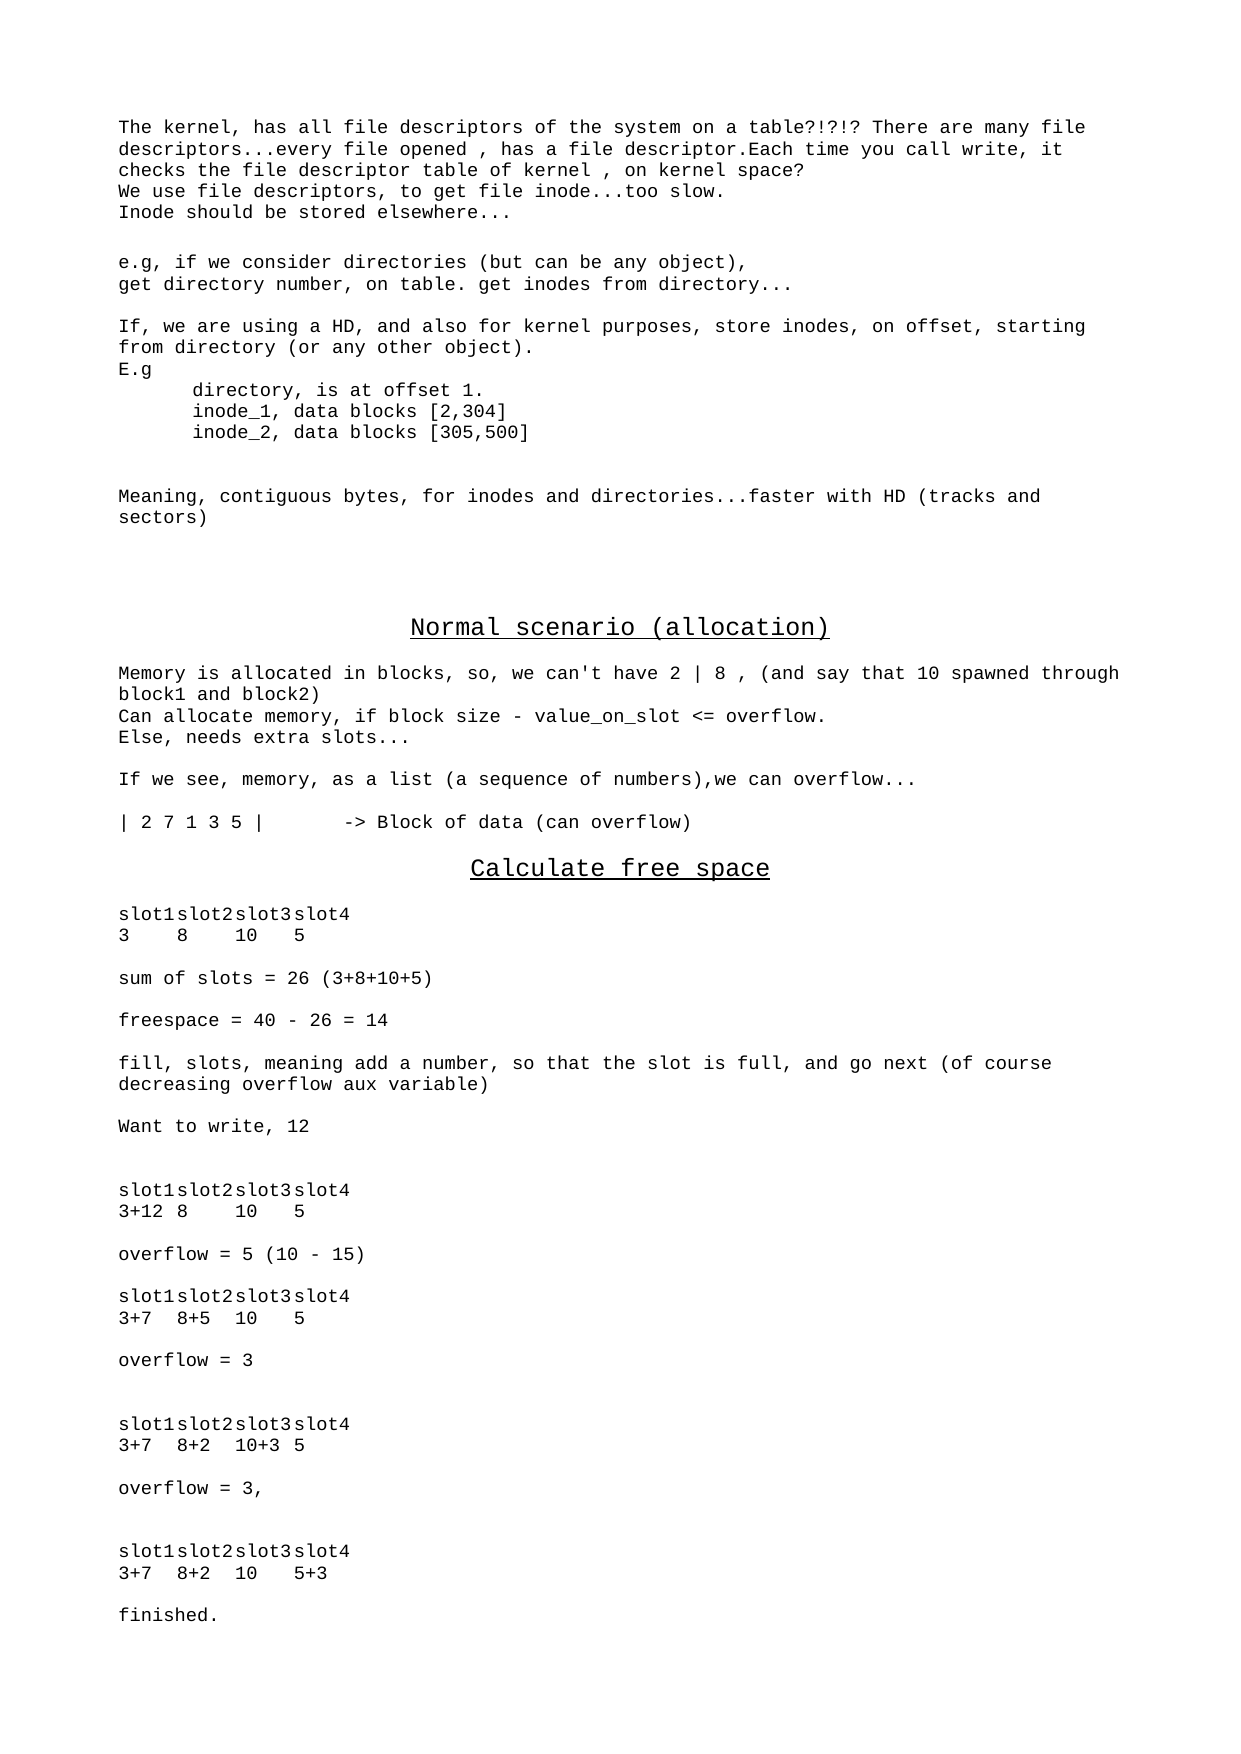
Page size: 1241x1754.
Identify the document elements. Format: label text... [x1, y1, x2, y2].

text Meaning, contiguous bytes, for inodes and directories...faster with HD (tracks and sectors) [118, 487, 1122, 529]
text Inode should be stored elsewhere... [118, 203, 1122, 224]
table_cell 10 [235, 1309, 293, 1330]
table_cell 10+3 [235, 1436, 293, 1457]
table_header slot4 [294, 1415, 352, 1436]
text Calculate free space [118, 855, 1122, 883]
table_cell 3+7 [118, 1309, 177, 1330]
table_header slot2 [177, 905, 235, 926]
table_cell 5 [294, 1309, 352, 1330]
table_header slot4 [294, 905, 352, 926]
text The kernel, has all file descriptors of the system on a table?!?!? There are many file descriptors...every file opened , has a file descriptor.Each time you call write, it checks the file descriptor table of kernel , on kernel space? [118, 118, 1122, 182]
text sum of slots = 26 (3+8+10+5) [118, 968, 1122, 990]
table_header slot2 [177, 1415, 235, 1436]
text If, we are using a HD, and also for kernel purposes, store inodes, on offset, starting from directory (or any other object). [118, 317, 1122, 359]
text finished. [118, 1606, 1122, 1627]
table_cell 8 [177, 926, 235, 947]
text Memory is allocated in blocks, so, we can't have 2 | 8 , (and say that 10 spawned through block1 and block2) [118, 664, 1122, 706]
text overflow = 3 [118, 1351, 1122, 1372]
table_header slot2 [177, 1287, 235, 1308]
table_header slot3 [235, 1542, 293, 1563]
table_cell 8+5 [177, 1309, 235, 1330]
table_cell 3+7 [118, 1564, 177, 1585]
text inode_1, data blocks [2,304] [118, 402, 1122, 423]
table_header slot1 [118, 1287, 177, 1308]
table_header slot1 [118, 1181, 177, 1202]
table_cell 3+12 [118, 1202, 177, 1223]
table_header slot4 [294, 1287, 352, 1308]
text If we see, memory, as a list (a sequence of numbers),we can overflow... [118, 770, 1122, 791]
text get directory number, on table. get inodes from directory... [118, 274, 1122, 296]
text | 2 7 1 3 5 | -> Block of data (can overflow) [118, 813, 1122, 834]
text overflow = 3, [118, 1478, 1122, 1500]
text We use file descriptors, to get file inode...too slow. [118, 182, 1122, 203]
text directory, is at offset 1. [118, 381, 1122, 402]
table_cell 5 [294, 1436, 352, 1457]
table_header slot1 [118, 905, 177, 926]
table_header slot4 [294, 1542, 352, 1563]
text overflow = 5 (10 - 15) [118, 1245, 1122, 1266]
table_cell 10 [235, 1564, 293, 1585]
table_cell 10 [235, 1202, 293, 1223]
table_header slot2 [177, 1181, 235, 1202]
table_cell 3 [118, 926, 177, 947]
table_cell 5 [294, 1202, 352, 1223]
table_cell 5+3 [294, 1564, 352, 1585]
table_header slot3 [235, 905, 293, 926]
text fill, slots, meaning add a number, so that the slot is full, and go next (of course decreasing overflow aux variable) [118, 1053, 1122, 1096]
text inode_2, data blocks [305,500] [118, 423, 1122, 444]
table_cell 3+7 [118, 1436, 177, 1457]
text e.g, if we consider directories (but can be any object), [118, 253, 1122, 274]
table_cell 8+2 [177, 1436, 235, 1457]
text Can allocate memory, if block size - value_on_slot <= overflow. [118, 706, 1122, 728]
text Normal scenario (allocation) [118, 614, 1122, 643]
table_cell 5 [294, 926, 352, 947]
table_header slot3 [235, 1287, 293, 1308]
table_header slot2 [177, 1542, 235, 1563]
text E.g [118, 359, 1122, 381]
text Else, needs extra slots... [118, 728, 1122, 749]
text Want to write, 12 [118, 1117, 1122, 1138]
table_header slot4 [294, 1181, 352, 1202]
table_cell 8+2 [177, 1564, 235, 1585]
table_header slot3 [235, 1415, 293, 1436]
table_header slot3 [235, 1181, 293, 1202]
table_header slot1 [118, 1415, 177, 1436]
table_cell 10 [235, 926, 293, 947]
table_header slot1 [118, 1542, 177, 1563]
text freespace = 40 - 26 = 14 [118, 1011, 1122, 1032]
table_cell 8 [177, 1202, 235, 1223]
